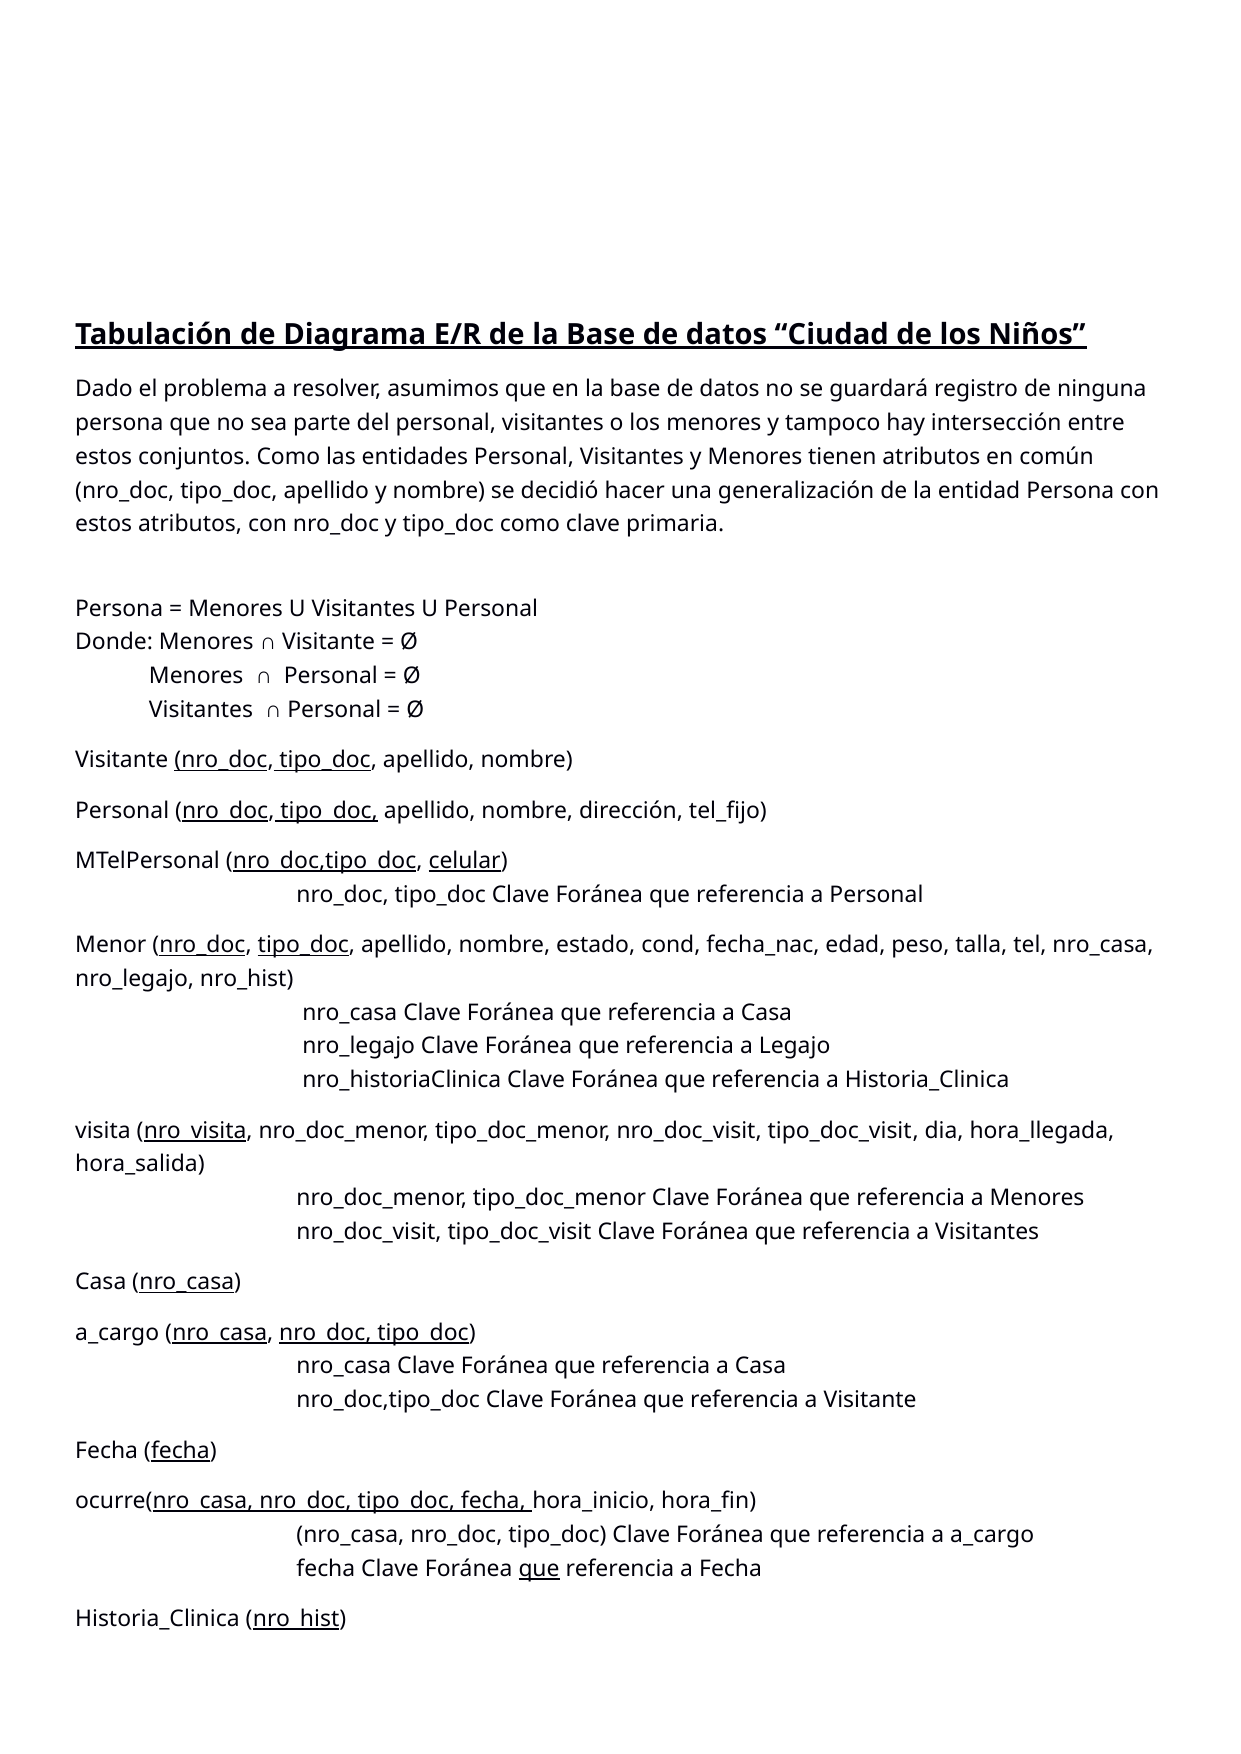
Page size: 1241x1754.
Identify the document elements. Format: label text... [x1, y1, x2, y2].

text Persona = Menores U Visitantes U Personal Donde: Menores ∩ Visitante = Ø Menores ∩ Personal = Ø Visitantes ∩ Personal = Ø [75, 592, 1165, 724]
text ocurre(nro_casa, nro_doc, tipo_doc, fecha, hora_inicio, hora_fin) (nro_casa, nro_doc, tipo_doc) Clave Foránea que referencia a a_cargo fecha Clave Foránea que referencia a Fecha [75, 1484, 1165, 1583]
text MTelPersonal (nro_doc,tipo_doc, celular) nro_doc, tipo_doc Clave Foránea que referencia a Personal [75, 844, 1165, 909]
text Tabulación de Diagrama E/R de la Base de datos “Ciudad de los Niños” [75, 313, 1165, 353]
text Casa (nro_casa) [75, 1265, 1165, 1297]
text Personal (nro_doc, tipo_doc, apellido, nombre, dirección, tel_fijo) [75, 794, 1165, 825]
text Fecha (fecha) [75, 1434, 1165, 1465]
text visita (nro_visita, nro_doc_menor, tipo_doc_menor, nro_doc_visit, tipo_doc_visit, dia, hora_llegada, hora_salida) nro_doc_menor, tipo_doc_menor Clave Foránea que referencia a Menores nro_doc_visit, tipo_doc_visit Clave Foránea que referencia a Visitantes [75, 1114, 1165, 1246]
text Historia_Clinica (nro_hist) [75, 1602, 1165, 1633]
text a_cargo (nro_casa, nro_doc, tipo_doc) nro_casa Clave Foránea que referencia a Casa nro_doc,tipo_doc Clave Foránea que referencia a Visitante [75, 1316, 1165, 1414]
text Menor (nro_doc, tipo_doc, apellido, nombre, estado, cond, fecha_nac, edad, peso, talla, tel, nro_casa, nro_legajo, nro_hist) nro_casa Clave Foránea que referencia a Casa nro_legajo Clave Foránea que referencia a Legajo nro_historiaClinica Clave Foránea que referencia a Historia_Clinica [75, 928, 1165, 1094]
text Visitante (nro_doc, tipo_doc, apellido, nombre) [75, 743, 1165, 774]
text Dado el problema a resolver, asumimos que en la base de datos no se guardará registro de ninguna persona que no sea parte del personal, visitantes o los menores y tampoco hay intersección entre estos conjuntos. Como las entidades Personal, Visitantes y Menores tienen atributos en común (nro_doc, tipo_doc, apellido y nombre) se decidió hacer una generalización de la entidad Persona con estos atributos, con nro_doc y tipo_doc como clave primaria. [75, 372, 1165, 572]
